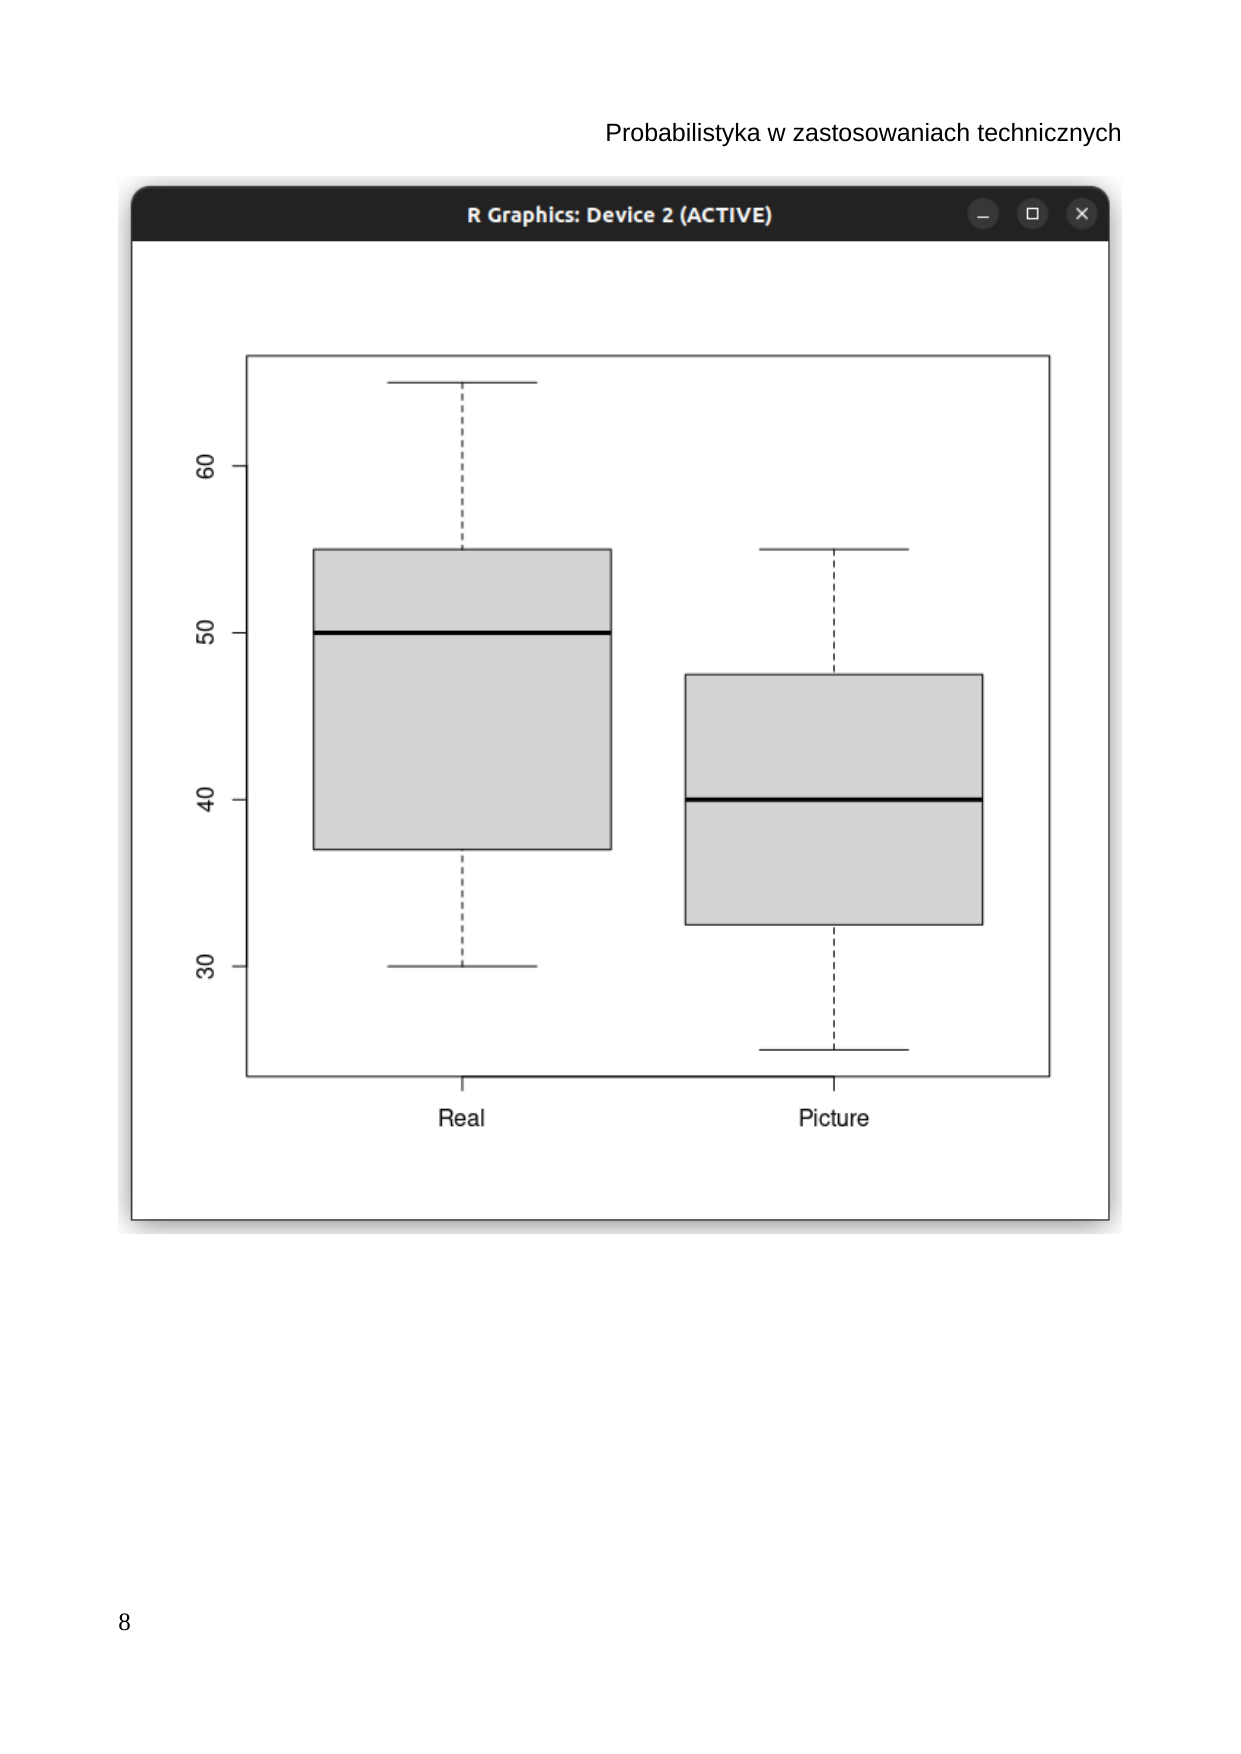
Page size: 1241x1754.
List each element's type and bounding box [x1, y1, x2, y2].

picture [118, 176, 1123, 1234]
